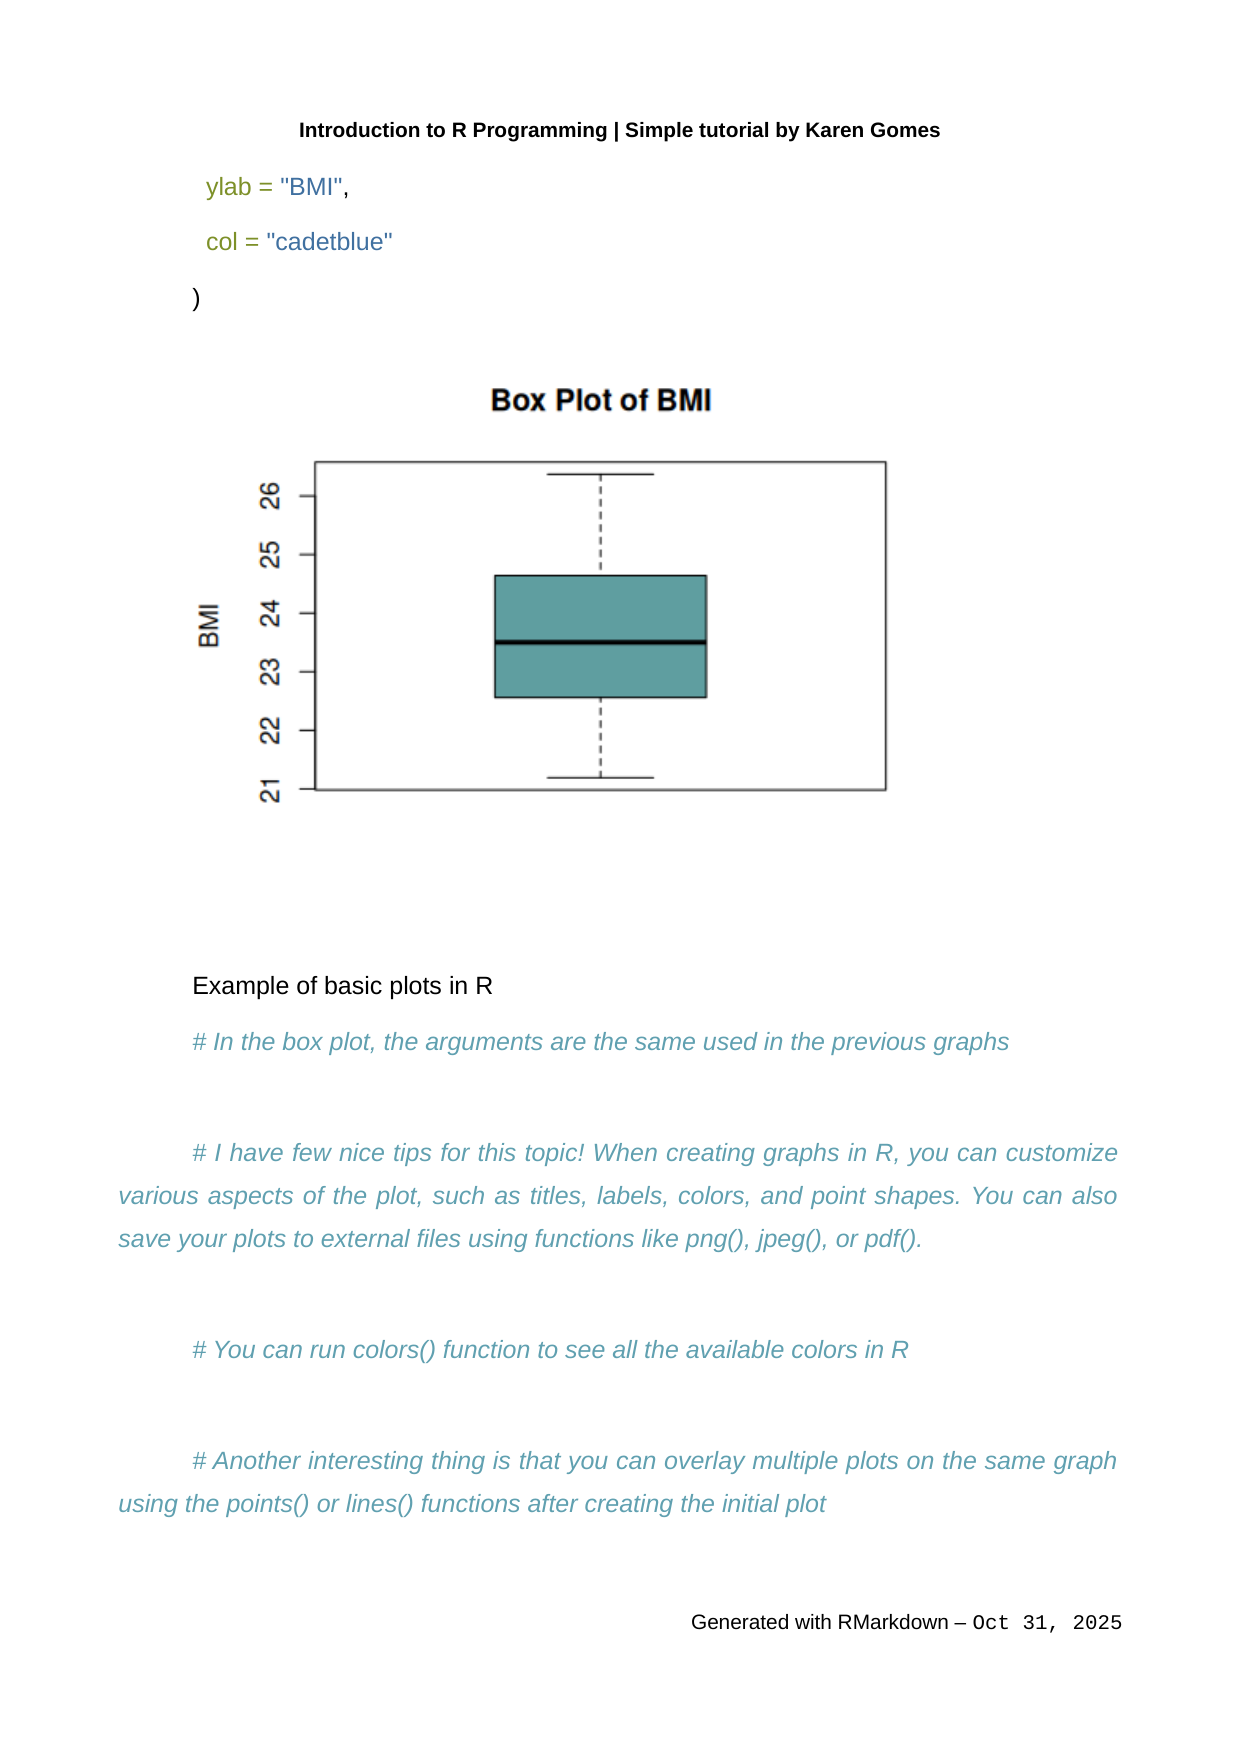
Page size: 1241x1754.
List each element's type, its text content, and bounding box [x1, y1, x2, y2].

text # In the box plot, the arguments are the same used in the previous graphs [118, 1027, 1122, 1056]
text # I have few nice tips for this topic! When creating graphs in R, you can customize various aspects of the plot, such as titles, labels, colors, and point shapes. You can also save your plots to external files using functions like png(), jpeg(), or pdf(). [118, 1138, 1122, 1253]
text ylab = "BMI", [118, 172, 1122, 200]
text # You can run colors() function to see all the available colors in R [118, 1335, 1122, 1364]
text ) [118, 283, 1122, 311]
picture [192, 338, 950, 945]
text # Another interesting thing is that you can overlay multiple plots on the same graph using the points() or lines() functions after creating the initial plot [118, 1446, 1122, 1518]
text col = "cadetblue" [118, 227, 1122, 256]
text Example of basic plots in R [118, 971, 1122, 1000]
